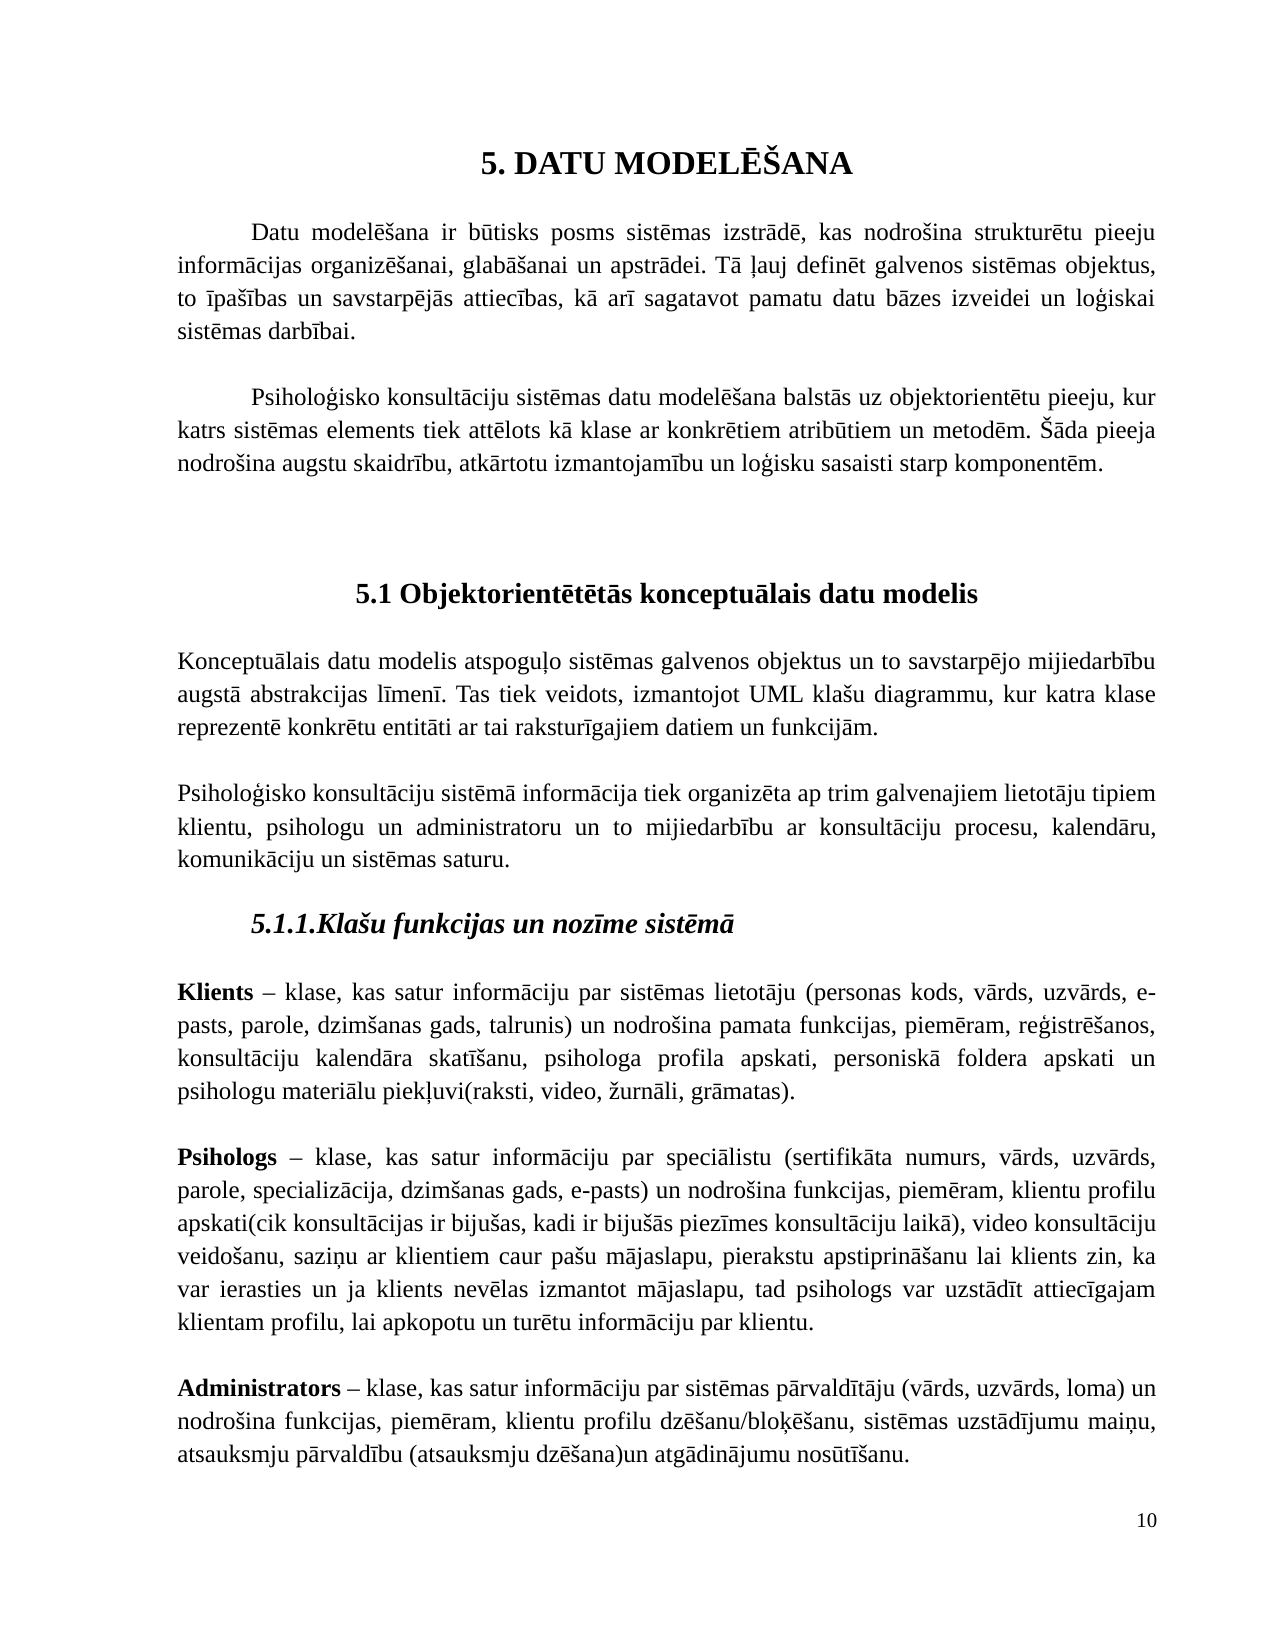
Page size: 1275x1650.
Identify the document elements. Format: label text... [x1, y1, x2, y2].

text Konceptuālais datu modelis atspoguļo sistēmas galvenos objektus un to savstarpējo mijiedarbību augstā abstrakcijas līmenī. Tas tiek veidots, izmantojot UML klašu diagrammu, kur katra klase reprezentē konkrētu entitāti ar tai raksturīgajiem datiem un funkcijām. [177, 629, 1157, 741]
text Datu modelēšana ir būtisks posms sistēmas izstrādē, kas nodrošina strukturētu pieeju informācijas organizēšanai, glabāšanai un apstrādei. Tā ļauj definēt galvenos sistēmas objektus, to īpašības un savstarpējās attiecības, kā arī sagatavot pamatu datu bāzes izveidei un loģiskai sistēmas darbībai. [177, 208, 1157, 345]
text 5.1.1.Klašu funkcijas un nozīme sistēmā [177, 892, 1157, 940]
text Psiholoģisko konsultāciju sistēmas datu modelēšana balstās uz objektorientētu pieeju, kur katrs sistēmas elements tiek attēlots kā klase ar konkrētiem atribūtiem un metodēm. Šāda pieeja nodrošina augstu skaidrību, atkārtotu izmantojamību un loģisku sasaisti starp komponentēm. [177, 370, 1157, 477]
text 5. DATU MODELĒŠANA [177, 118, 1157, 182]
text Psihologs – klase, kas satur informāciju par speciālistu (sertifikāta numurs, vārds, uzvārds, parole, specializācija, dzimšanas gads, e-pasts) un nodrošina funkcijas, piemēram, klientu profilu apskati(cik konsultācijas ir bijušas, kadi ir bijušās piezīmes konsultāciju laikā), video konsultāciju veidošanu, saziņu ar klientiem caur pašu mājaslapu, pierakstu apstiprināšanu lai klients zin, ka var ierasties un ja klients nevēlas izmantot mājaslapu, tad psihologs var uzstādīt attiecīgajam klientam profilu, lai apkopotu un turētu informāciju par klientu. [177, 1123, 1157, 1336]
text Psiholoģisko konsultāciju sistēmā informācija tiek organizēta ap trim galvenajiem lietotāju tipiem klientu, psihologu un administratoru un to mijiedarbību ar konsultāciju procesu, kalendāru, komunikāciju un sistēmas saturu. [177, 760, 1157, 873]
text Klients – klase, kas satur informāciju par sistēmas lietotāju (personas kods, vārds, uzvārds, e-pasts, parole, dzimšanas gads, talrunis) un nodrošina pamata funkcijas, piemēram, reģistrēšanos, konsultāciju kalendāra skatīšanu, psihologa profila apskati, personiskā foldera apskati un psihologu materiālu piekļuvi(raksti, video, žurnāli, grāmatas). [177, 960, 1157, 1104]
text Administrators – klase, kas satur informāciju par sistēmas pārvaldītāju (vārds, uzvārds, loma) un nodrošina funkcijas, piemēram, klientu profilu dzēšanu/bloķēšanu, sistēmas uzstādījumu maiņu, atsauksmju pārvaldību (atsauksmju dzēšana)un atgādinājumu nosūtīšanu. [177, 1354, 1157, 1468]
text 5.1 Objektorientētētās konceptuālais datu modelis [177, 562, 1157, 610]
